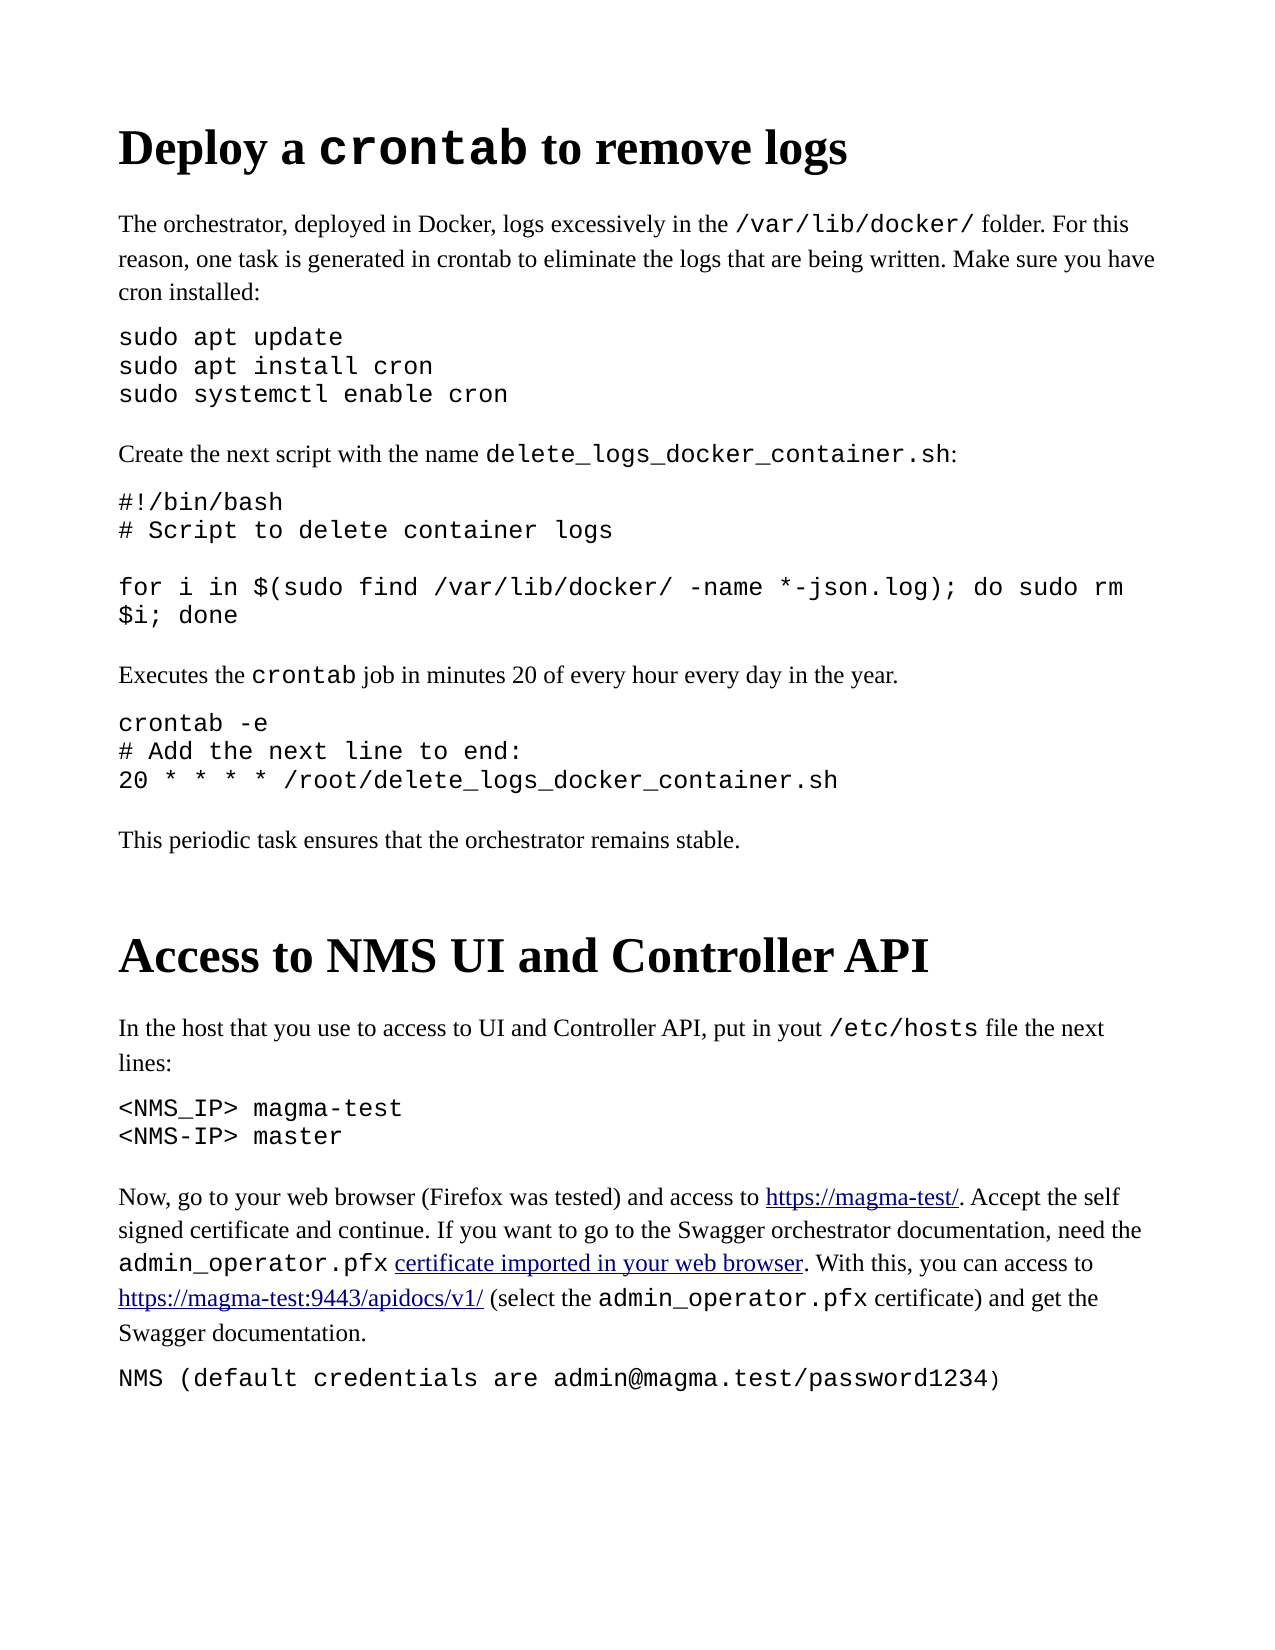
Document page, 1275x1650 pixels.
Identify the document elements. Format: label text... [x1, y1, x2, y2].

text Create the next script with the name delete_logs_docker_container.sh: [118, 439, 1157, 470]
subtitle Access to NMS UI and Controller API [118, 926, 1157, 983]
text #!/bin/bash [118, 489, 1157, 518]
subtitle Deploy a crontab to remove logs [118, 118, 1157, 180]
text <NMS_IP> magma-test [118, 1096, 1157, 1124]
text Executes the crontab job in minutes 20 of every hour every day in the year. [118, 661, 1157, 691]
text 20 * * * * /root/delete_logs_docker_container.sh [118, 767, 1157, 796]
text This periodic task ensures that the orchestrator remains stable. [118, 825, 1157, 854]
text sudo apt update [118, 325, 1157, 353]
text Now, go to your web browser (Firefox was tested) and access to https://magma-test/. Accept the self signed certificate and continue. If you want to go to the Swagger orchestrator documentation, need the admin_operator.pfx certificate imported in your web browser. With this, you can access to https://magma-test:9443/apidocs/v1/ (select the admin_operator.pfx certificate) and get the Swagger documentation. [118, 1182, 1157, 1347]
text sudo apt install cron [118, 353, 1157, 382]
text sudo systemctl enable cron [118, 382, 1157, 410]
text In the host that you use to access to UI and Controller API, put in yout /etc/hosts file the next lines: [118, 1013, 1157, 1077]
text The orchestrator, deployed in Docker, logs excessively in the /var/lib/docker/ folder. For this reason, one task is generated in crontab to eliminate the logs that are being written. Make sure you have cron installed: [118, 209, 1157, 306]
text <NMS-IP> master [118, 1124, 1157, 1152]
text for i in $(sudo find /var/lib/docker/ -name *-json.log); do sudo rm $i; done [118, 574, 1157, 631]
text crontab -e [118, 711, 1157, 739]
text # Script to delete container logs [118, 518, 1157, 546]
text NMS (default credentials are admin@magma.test/password1234) [118, 1366, 1157, 1394]
text # Add the next line to end: [118, 739, 1157, 767]
